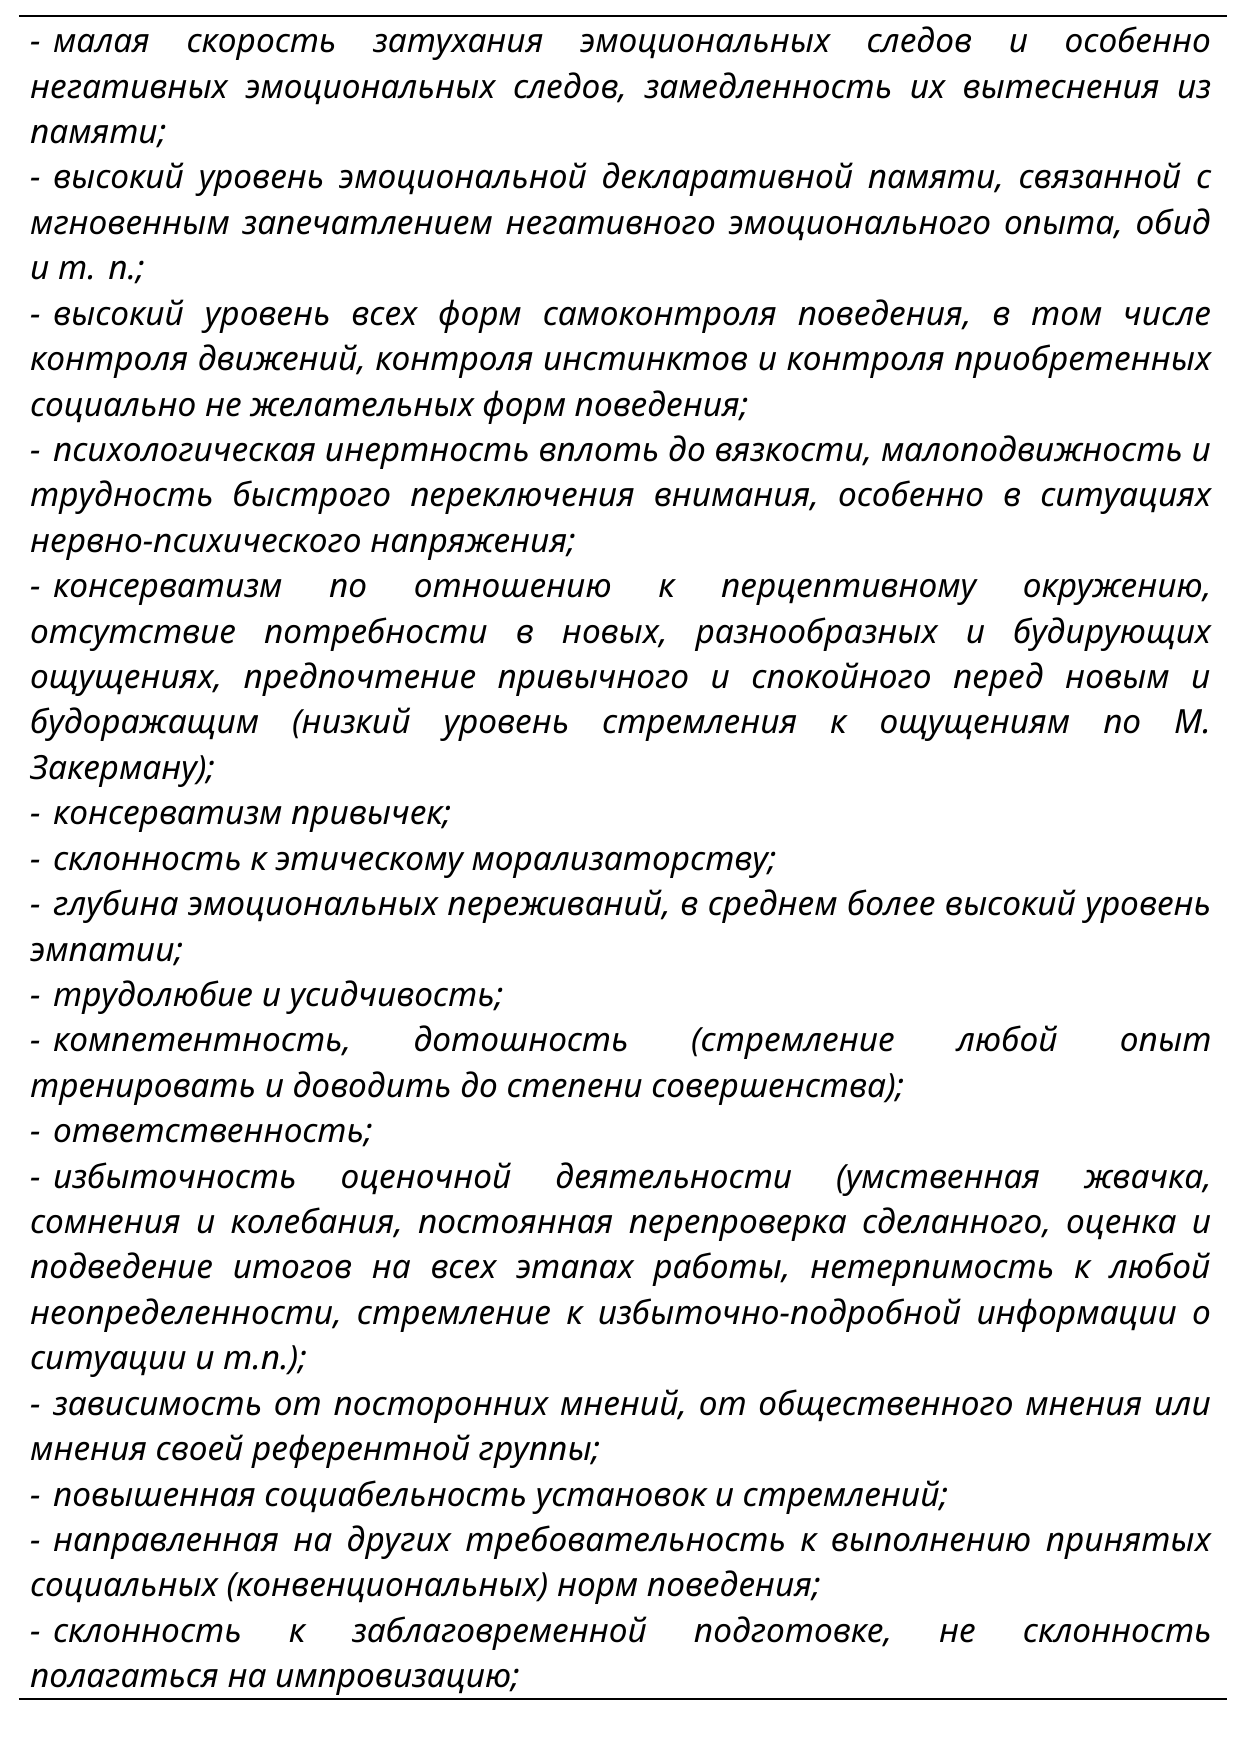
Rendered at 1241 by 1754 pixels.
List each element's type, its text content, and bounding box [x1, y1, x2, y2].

table_cell - малая скорость затухания эмоциональных следов и особенно негативных эмоциональных следов, замедленность их вытеснения из памяти; - высокий уровень эмоциональной декларативной памяти, связанной с мгновенным запечатлением негативного эмоционального опыта, обид и т. п.; - высокий уровень всех форм самоконтроля поведения, в том числе контроля движений, контроля инстинктов и контроля приобретенных социально не желательных форм поведения; - психологическая инертность вплоть до вязкости, малоподвижность и трудность быстрого переключения внимания, особенно в ситуациях нервно-психического напряжения; - консерватизм по отношению к перцептивному окружению, отсутствие потребности в новых, разнообразных и будирующих ощущениях, предпочтение привычного и спокойного перед новым и будоражащим (низкий уровень стремления к ощущениям по М. Закерману); - консерватизм привычек; - склонность к этическому морализаторству; - глубина эмоциональных переживаний, в среднем более высокий уровень эмпатии; - трудолюбие и усидчивость; - компетентность, дотошность (стремление любой опыт тренировать и доводить до степени совершенства); - ответственность; - избыточность оценочной деятельности (умственная жвачка, сомнения и колебания, постоянная перепроверка сделанного, оценка и подведение итогов на всех этапах работы, нетерпимость к любой неопределенности, стремление к избыточно-подробной информации о ситуации и т.п.); - зависимость от посторонних мнений, от общественного мнения или мнения своей референтной группы; - повышенная социабельность установок и стремлений; - направленная на других требовательность к выполнению принятых социальных (конвенциональных) норм поведения; - склонность к заблаговременной подготовке, не склонность полагаться на импровизацию; [19, 17, 1227, 1697]
